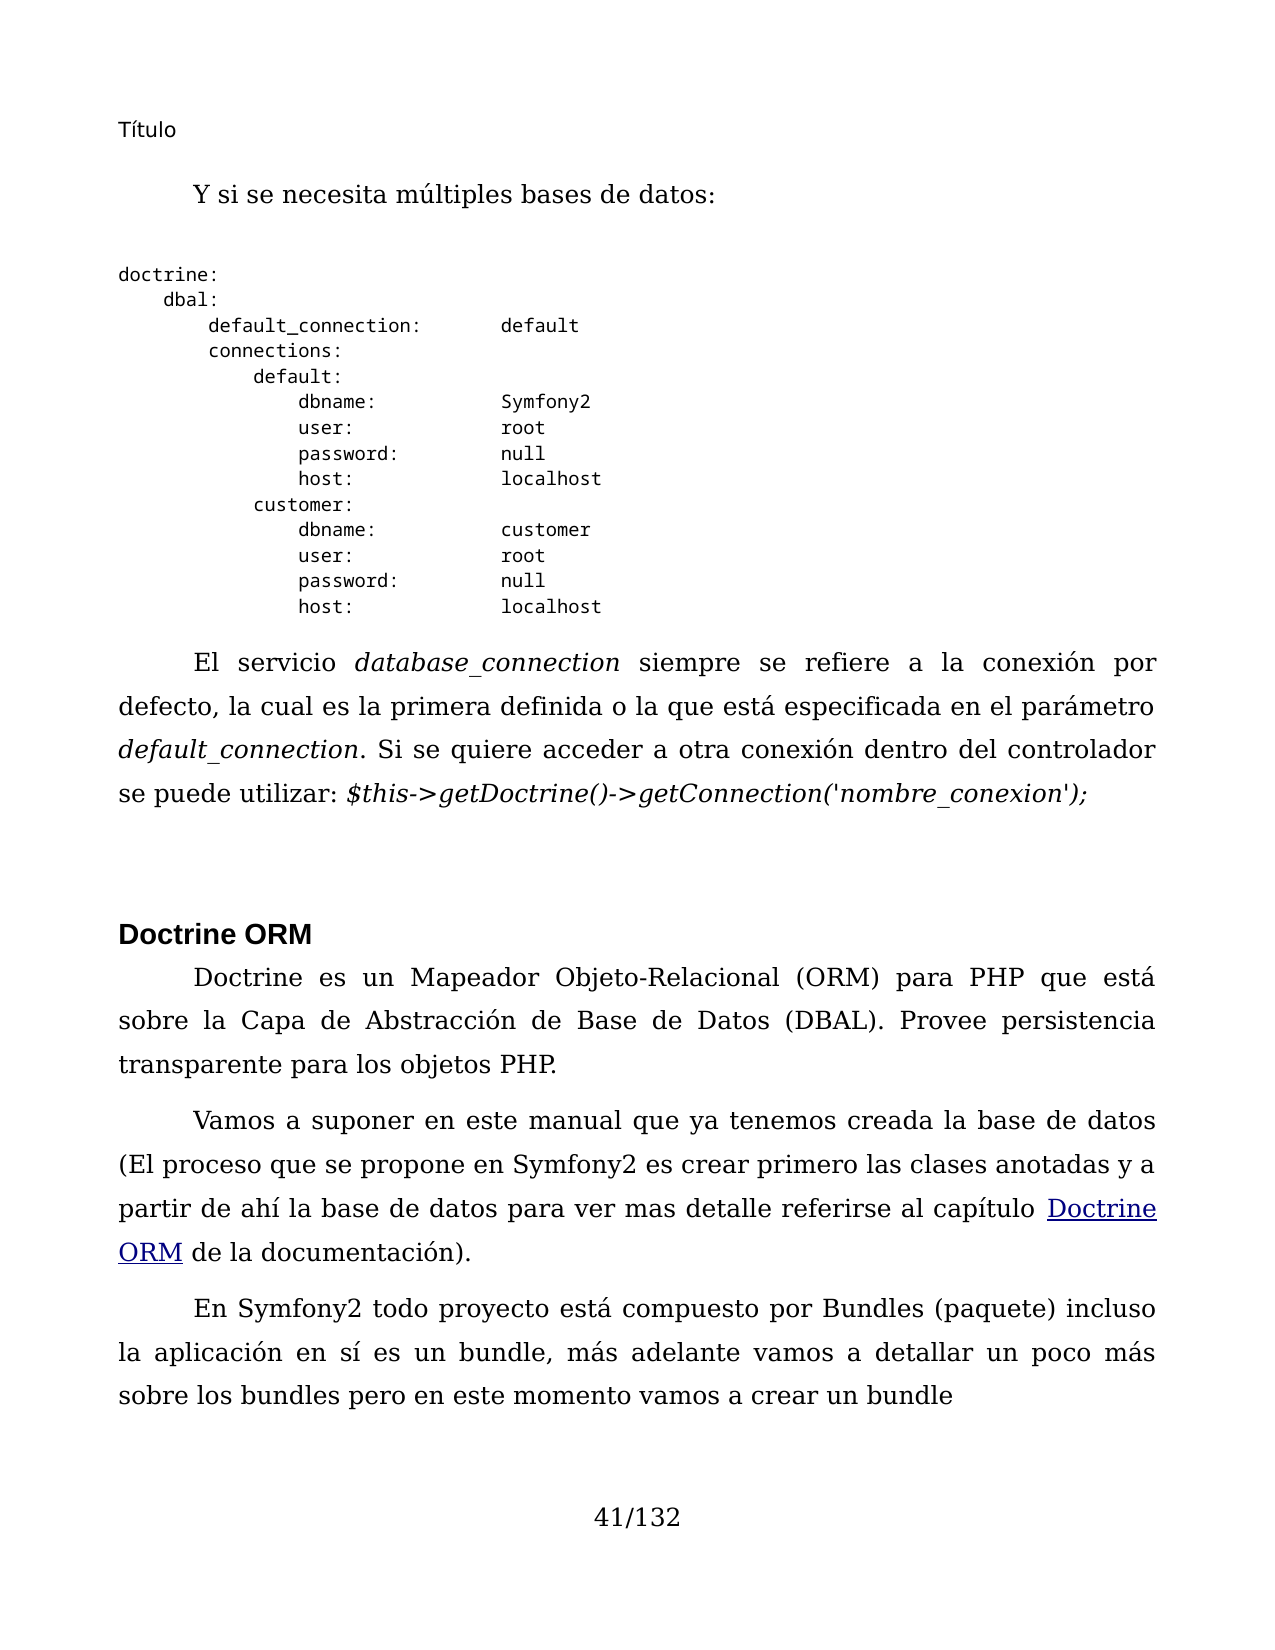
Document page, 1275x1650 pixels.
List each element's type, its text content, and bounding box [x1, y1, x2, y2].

text El servicio database_connection siempre se refiere a la conexión por defecto, la cual es la primera definida o la que está especificada en el parámetro default_connection. Si se quiere acceder a otra conexión dentro del controlador se puede utilizar: $this->getDoctrine()->getConnection('nombre_conexion'); [118, 648, 1157, 808]
text doctrine: [118, 261, 1157, 287]
text host: localhost [118, 465, 1157, 491]
text user: root [118, 414, 1157, 440]
text dbal: [118, 287, 1157, 312]
text password: null [118, 440, 1157, 465]
text Vamos a suponer en este manual que ya tenemos creada la base de datos (El proceso que se propone en Symfony2 es crear primero las clases anotadas y a partir de ahí la base de datos para ver mas detalle referirse al capítulo Doctrine ORM de la documentación). [118, 1107, 1157, 1267]
text user: root [118, 542, 1157, 567]
text connections: [118, 338, 1157, 363]
text default_connection: default [118, 312, 1157, 338]
text password: null [118, 567, 1157, 593]
text default: [118, 363, 1157, 389]
subtitle Doctrine ORM [118, 917, 1157, 950]
text Y si se necesita múltiples bases de datos: [118, 181, 1157, 210]
text Doctrine es un Mapeador Objeto-Relacional (ORM) para PHP que está sobre la Capa de Abstracción de Base de Datos (DBAL). Provee persistencia transparente para los objetos PHP. [118, 963, 1157, 1079]
text customer: [118, 491, 1157, 516]
text dbname: customer [118, 516, 1157, 542]
text En Symfony2 todo proyecto está compuesto por Bundles (paquete) incluso la aplicación en sí es un bundle, más adelante vamos a detallar un poco más sobre los bundles pero en este momento vamos a crear un bundle [118, 1294, 1157, 1411]
text dbname: Symfony2 [118, 389, 1157, 414]
text host: localhost [118, 593, 1157, 618]
